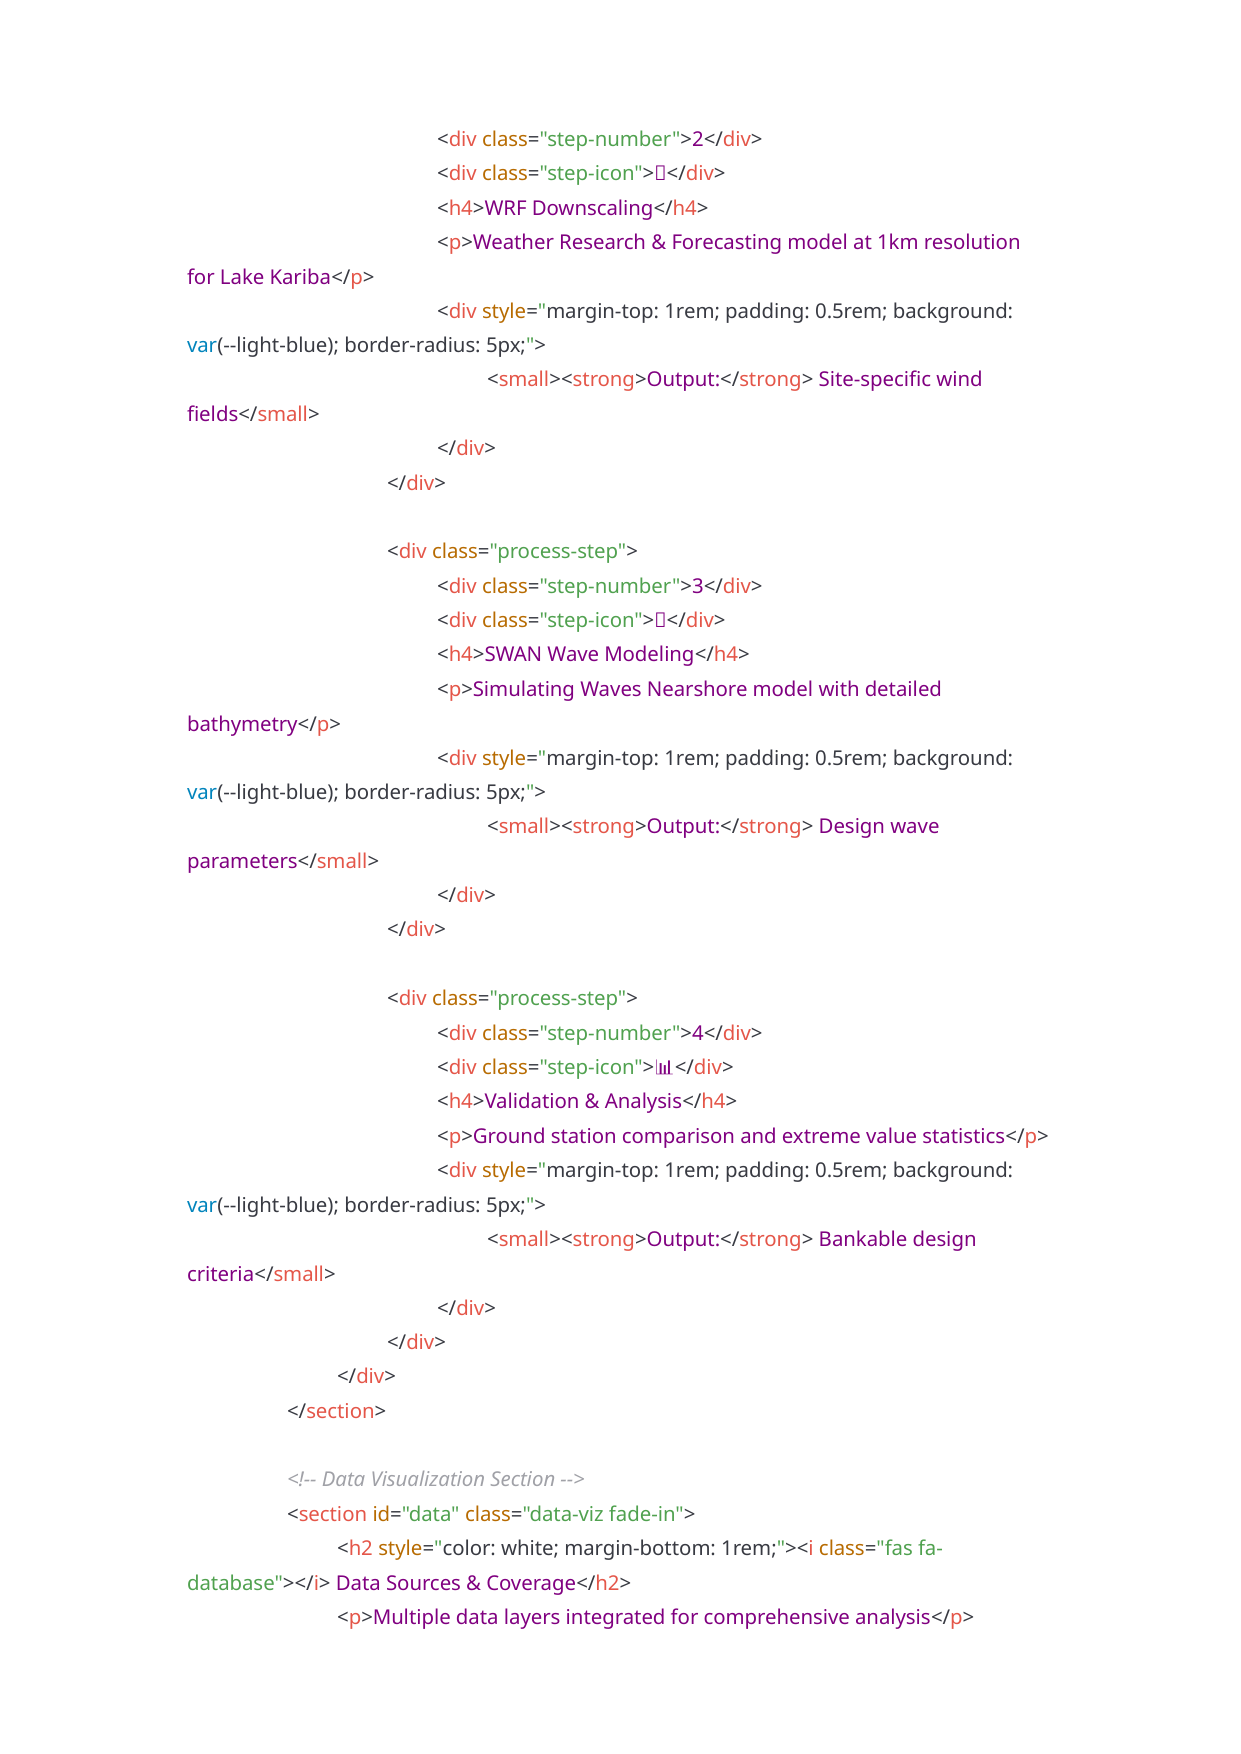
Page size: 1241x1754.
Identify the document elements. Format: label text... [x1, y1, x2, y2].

text <div class="step-icon">🌀</div> [187, 152, 1053, 187]
text <!-- Data Visualization Section --> [187, 1459, 1053, 1493]
text </div> [187, 1287, 1053, 1321]
text <h4>SWAN Wave Modeling</h4> [187, 634, 1053, 668]
text </div> [187, 1321, 1053, 1356]
text <h2 style="color: white; margin-bottom: 1rem;"><i class="fas fa-database"></i> Data Sources & Coverage</h2> [187, 1527, 1053, 1596]
text </div> [187, 874, 1053, 909]
text <small><strong>Output:</strong> Bankable design criteria</small> [187, 1218, 1053, 1287]
text <h4>WRF Downscaling</h4> [187, 187, 1053, 221]
text </section> [187, 1390, 1053, 1424]
text </div> [187, 427, 1053, 462]
text <p>Weather Research & Forecasting model at 1km resolution for Lake Kariba</p> [187, 221, 1053, 290]
text <div class="step-icon">📊</div> [187, 1046, 1053, 1081]
text <small><strong>Output:</strong> Design wave parameters</small> [187, 806, 1053, 874]
text <div class="process-step"> [187, 531, 1053, 565]
text <div class="step-number">3</div> [187, 565, 1053, 599]
text </div> [187, 1356, 1053, 1390]
text <div style="margin-top: 1rem; padding: 0.5rem; background: var(--light-blue); border-radius: 5px;"> [187, 1149, 1053, 1218]
text <section id="data" class="data-viz fade-in"> [187, 1493, 1053, 1527]
text </div> [187, 909, 1053, 943]
text <div class="step-icon">🌊</div> [187, 599, 1053, 634]
text <p>Simulating Waves Nearshore model with detailed bathymetry</p> [187, 668, 1053, 737]
text <h4>Validation & Analysis</h4> [187, 1081, 1053, 1115]
text <div class="step-number">2</div> [187, 118, 1053, 152]
text <p>Ground station comparison and extreme value statistics</p> [187, 1115, 1053, 1149]
text <p>Multiple data layers integrated for comprehensive analysis</p> [187, 1596, 1053, 1631]
text <small><strong>Output:</strong> Site-specific wind fields</small> [187, 359, 1053, 427]
text <div style="margin-top: 1rem; padding: 0.5rem; background: var(--light-blue); border-radius: 5px;"> [187, 290, 1053, 359]
text <div class="process-step"> [187, 977, 1053, 1012]
text </div> [187, 462, 1053, 496]
text <div class="step-number">4</div> [187, 1012, 1053, 1046]
text <div style="margin-top: 1rem; padding: 0.5rem; background: var(--light-blue); border-radius: 5px;"> [187, 737, 1053, 806]
